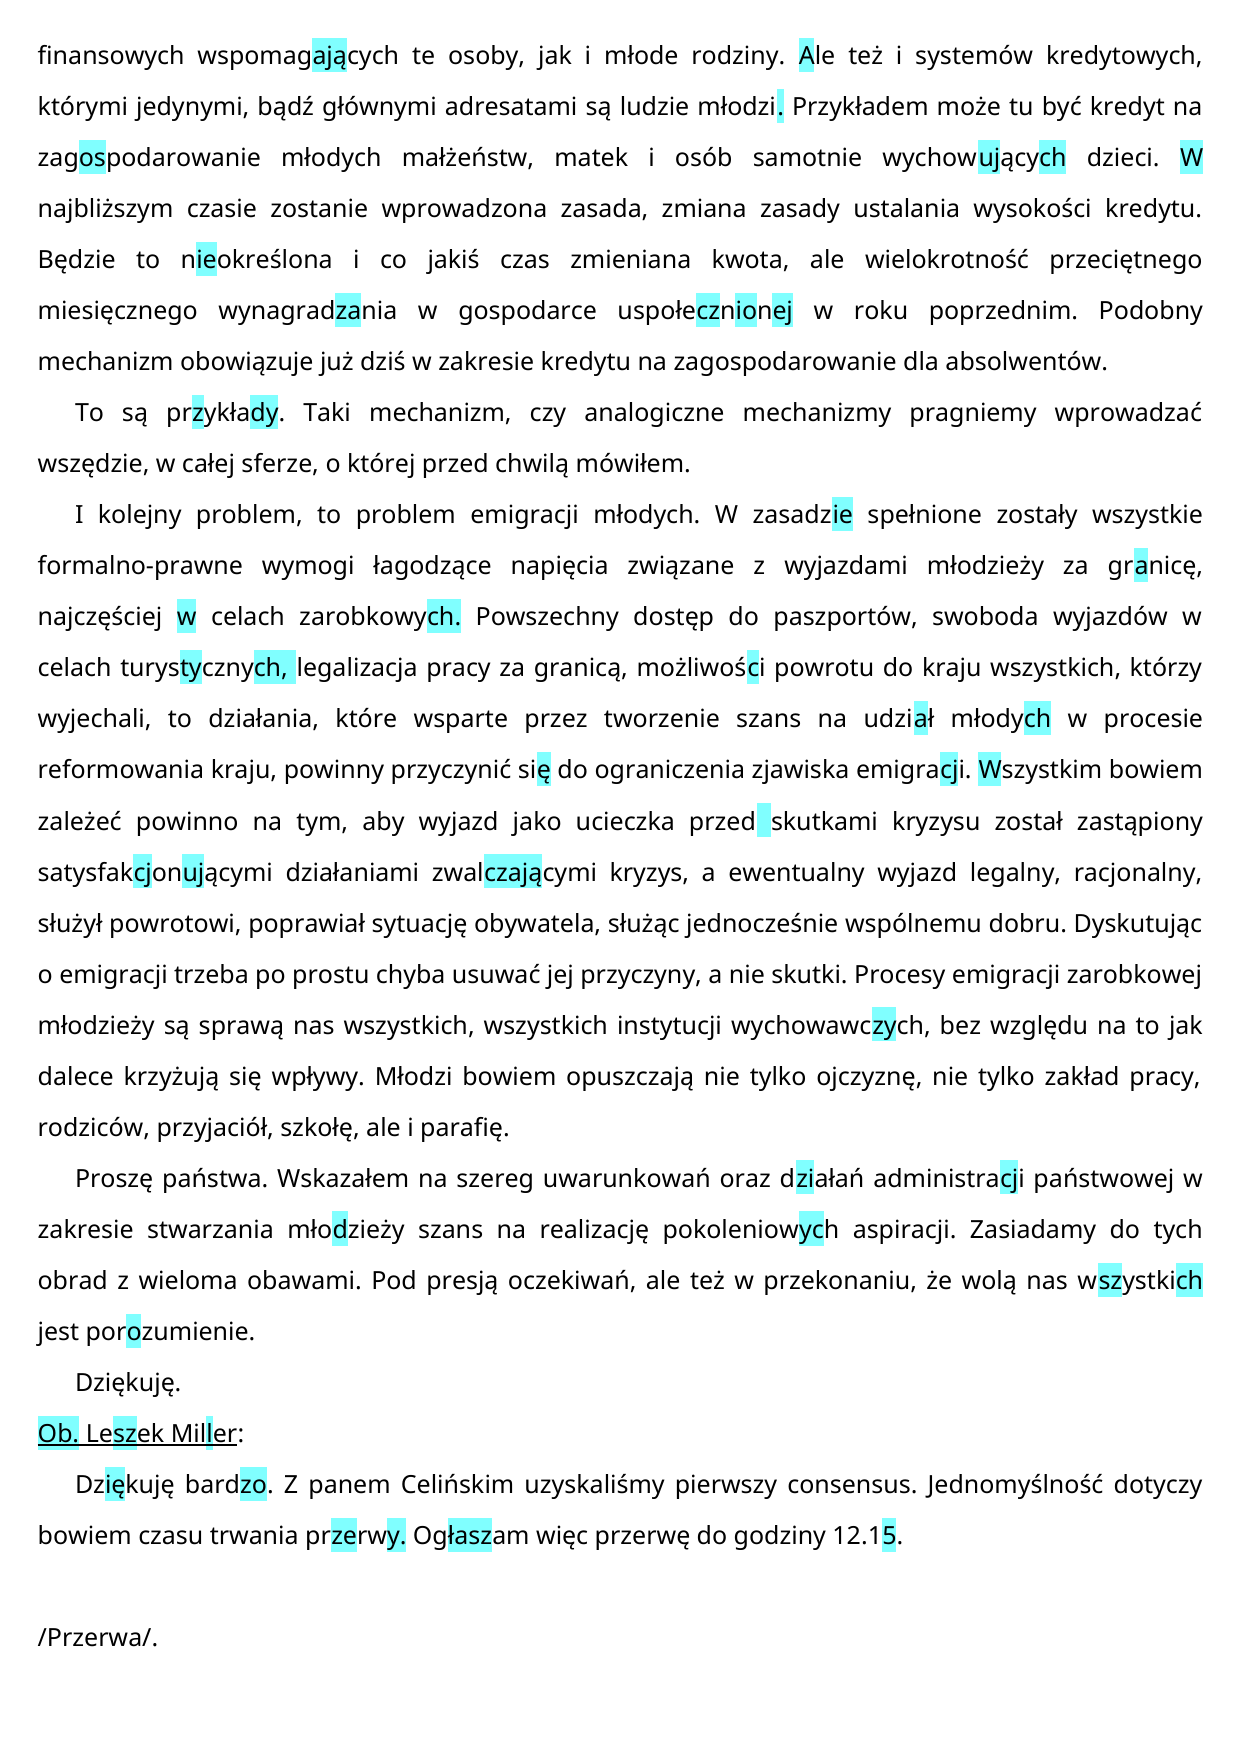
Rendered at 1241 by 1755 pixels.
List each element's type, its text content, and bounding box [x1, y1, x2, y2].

text /Przerwa/. [37, 1620, 1203, 1654]
text Proszę państwa. Wskazałem na szereg uwarunkowań oraz działań administracji państwowej w zakresie stwarzania młodzieży szans na realizację pokoleniowych aspiracji. Zasiadamy do tych obrad z wieloma obawami. Pod presją oczekiwań, ale też w przekonaniu, że wolą nas wszystkich jest porozumienie. [37, 1160, 1203, 1348]
text To są przykłady. Taki mechanizm, czy analogiczne mechanizmy pragniemy wprowadzać wszędzie, w całej sferze, o której przed chwilą mówiłem. [37, 395, 1203, 480]
text Ob. Leszek Miller: [37, 1416, 1203, 1450]
text finansowych wspomagających te osoby, jak i młode rodziny. Ale też i systemów kredytowych, którymi jedynymi, bądź głównymi adresatami są ludzie młodzi. Przykładem może tu być kredyt na zagospodarowanie młodych małżeństw, matek i osób samotnie wychowujących dzieci. W najbliższym czasie zostanie wprowadzona zasada, zmiana zasady ustalania wysokości kredytu. Będzie to nieokreślona i co jakiś czas zmieniana kwota, ale wielokrotność przeciętnego miesięcznego wynagradzania w gospodarce uspołecznionej w roku poprzednim. Podobny mechanizm obowiązuje już dziś w zakresie kredytu na zagospodarowanie dla absolwentów. [37, 37, 1203, 378]
text Dziękuję. [37, 1364, 1203, 1399]
text I kolejny problem, to problem emigracji młodych. W zasadzie spełnione zostały wszystkie formalno-prawne wymogi łagodzące napięcia związane z wyjazdami młodzieży za granicę, najczęściej w celach zarobkowych. Powszechny dostęp do paszportów, swoboda wyjazdów w celach turystycznych, legalizacja pracy za granicą, możliwości powrotu do kraju wszystkich, którzy wyjechali, to działania, które wsparte przez tworzenie szans na udział młodych w procesie reformowania kraju, powinny przyczynić się do ograniczenia zjawiska emigracji. Wszystkim bowiem zależeć powinno na tym, aby wyjazd jako ucieczka przed skutkami kryzysu został zastąpiony satysfakcjonującymi działaniami zwalczającymi kryzys, a ewentualny wyjazd legalny, racjonalny, służył powrotowi, poprawiał sytuację obywatela, służąc jednocześnie wspólnemu dobru. Dyskutując o emigracji trzeba po prostu chyba usuwać jej przyczyny, a nie skutki. Procesy emigracji zarobkowej młodzieży są sprawą nas wszystkich, wszystkich instytucji wychowawczych, bez względu na to jak dalece krzyżują się wpływy. Młodzi bowiem opuszczają nie tylko ojczyznę, nie tylko zakład pracy, rodziców, przyjaciół, szkołę, ale i parafię. [37, 497, 1203, 1143]
text Dziękuję bardzo. Z panem Celińskim uzyskaliśmy pierwszy consensus. Jednomyślność dotyczy bowiem czasu trwania przerwy. Ogłaszam więc przerwę do godziny 12.15. [37, 1467, 1203, 1552]
